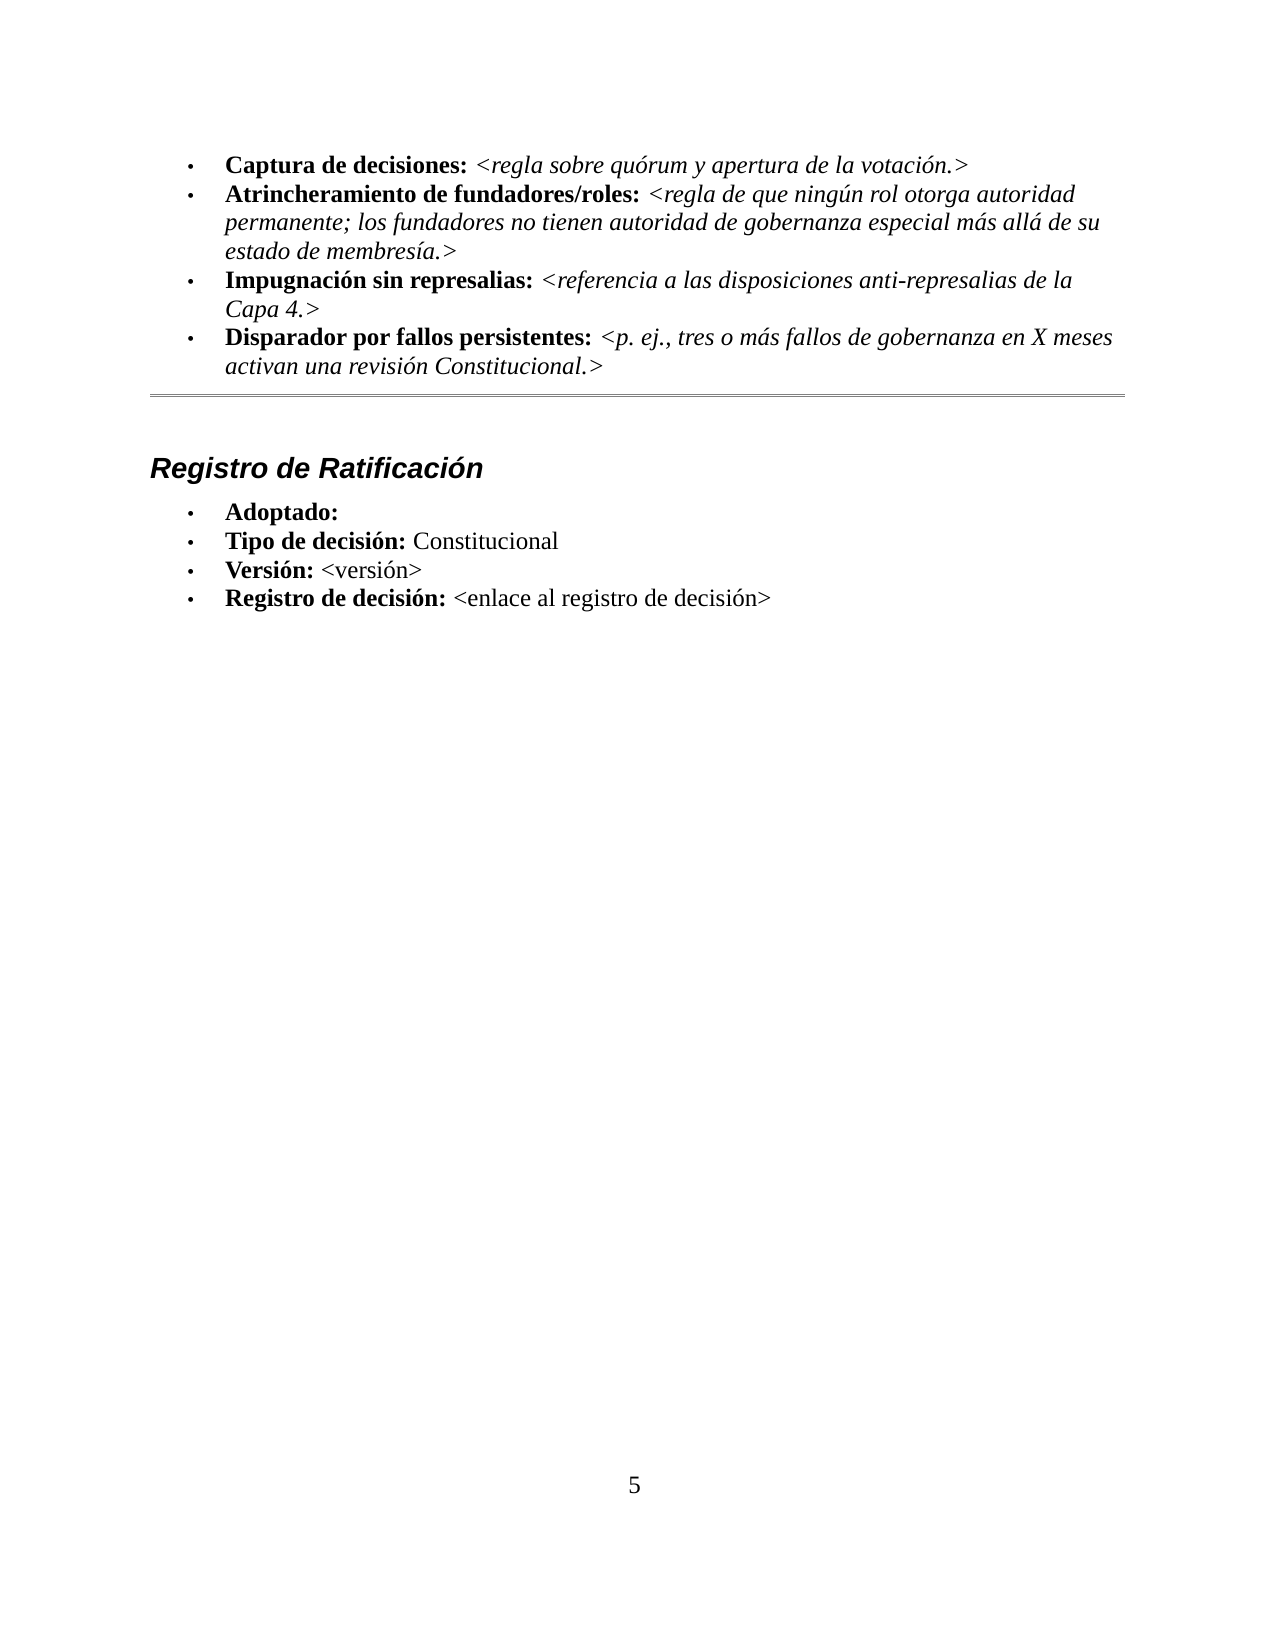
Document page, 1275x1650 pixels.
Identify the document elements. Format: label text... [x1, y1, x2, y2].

list Captura de decisiones: <regla sobre quórum y apertura de la votación.> [187, 150, 1125, 179]
list Atrincheramiento de fundadores/roles: <regla de que ningún rol otorga autoridad permanente; los fundadores no tienen autoridad de gobernanza especial más allá de su estado de membresía.> [187, 179, 1125, 265]
list Registro de decisión: <enlace al registro de decisión> [187, 583, 1125, 612]
list Adoptado: [187, 497, 1125, 526]
list Tipo de decisión: Constitucional [187, 526, 1125, 555]
list Disparador por fallos persistentes: <p. ej., tres o más fallos de gobernanza en X meses activan una revisión Constitucional.> [187, 322, 1125, 380]
subtitle Registro de Ratificación [150, 451, 1125, 485]
list Versión: <versión> [187, 555, 1125, 583]
list Impugnación sin represalias: <referencia a las disposiciones anti-represalias de la Capa 4.> [187, 265, 1125, 322]
